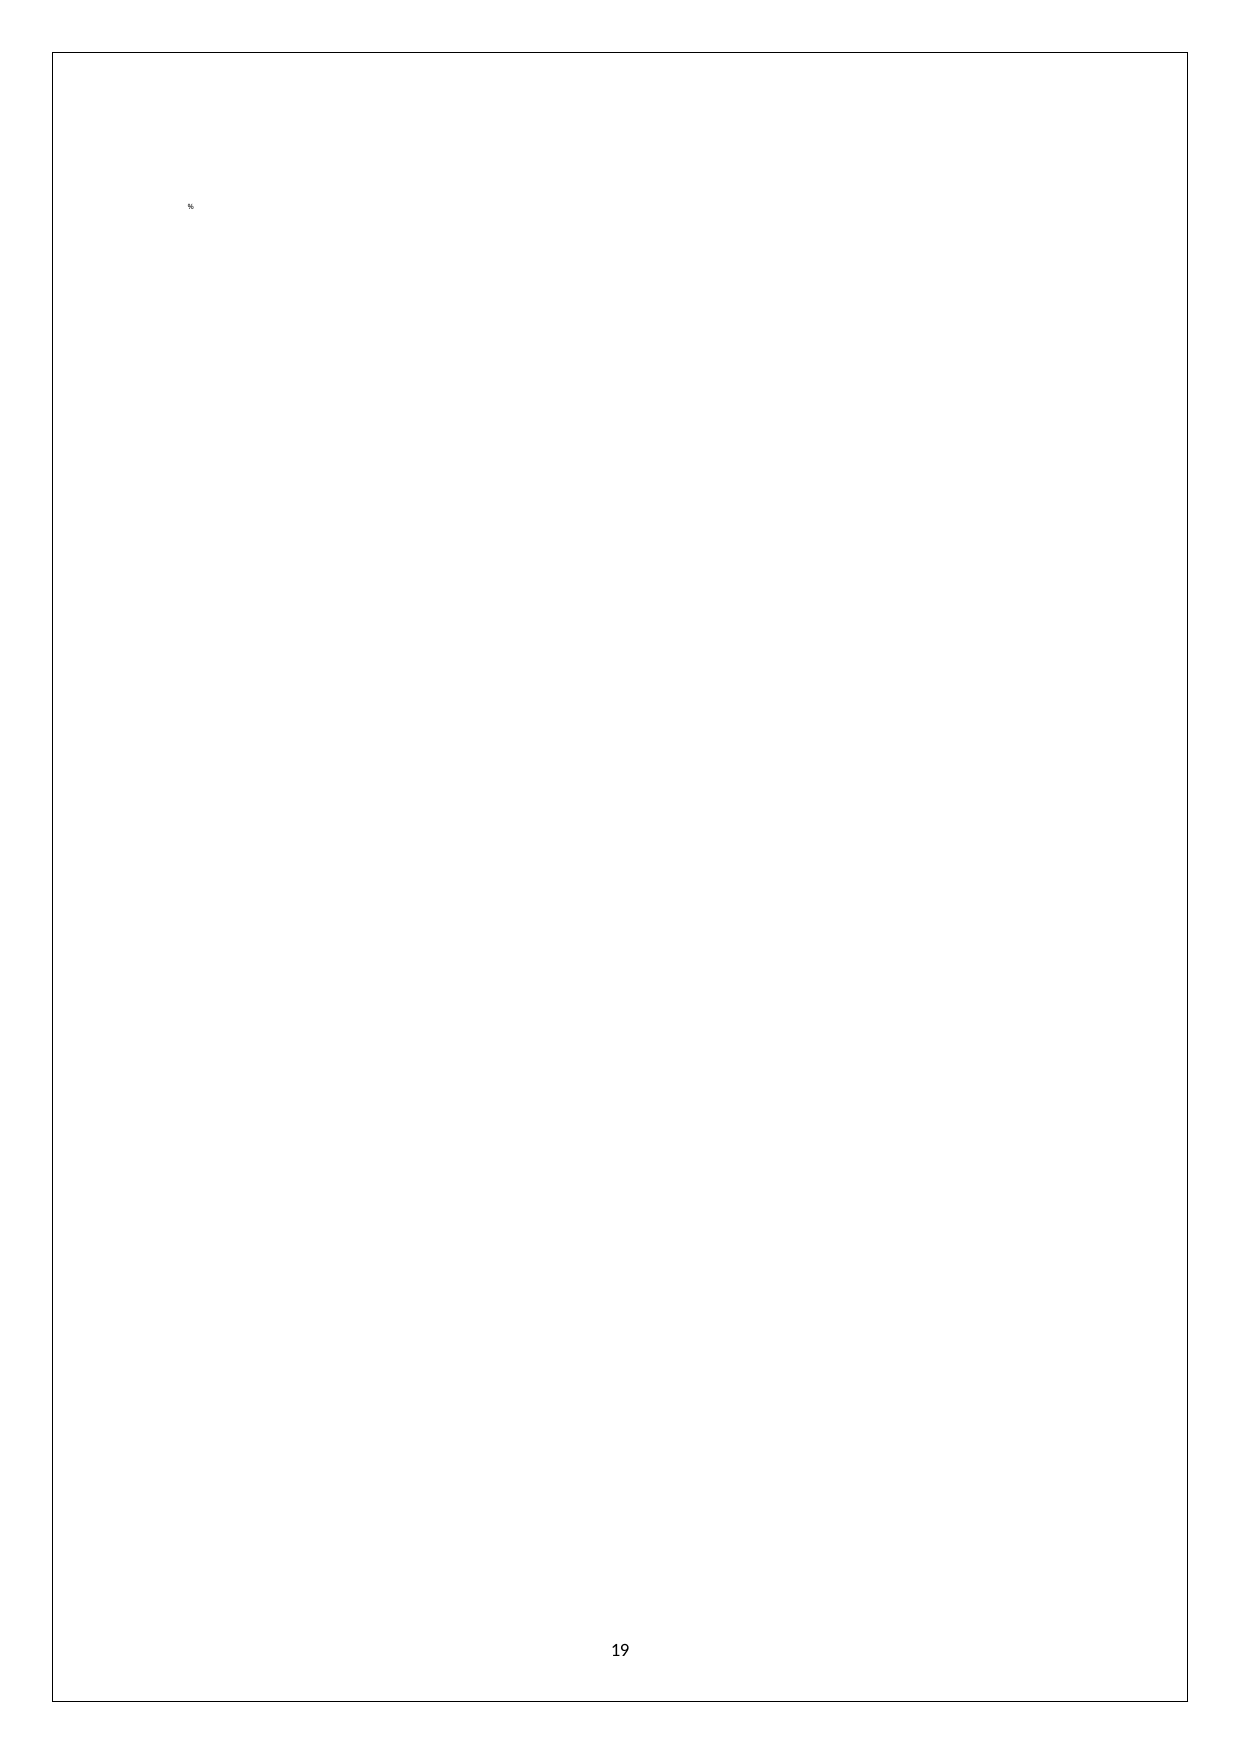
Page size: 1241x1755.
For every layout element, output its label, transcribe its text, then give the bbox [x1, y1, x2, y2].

text % [187, 201, 1167, 211]
